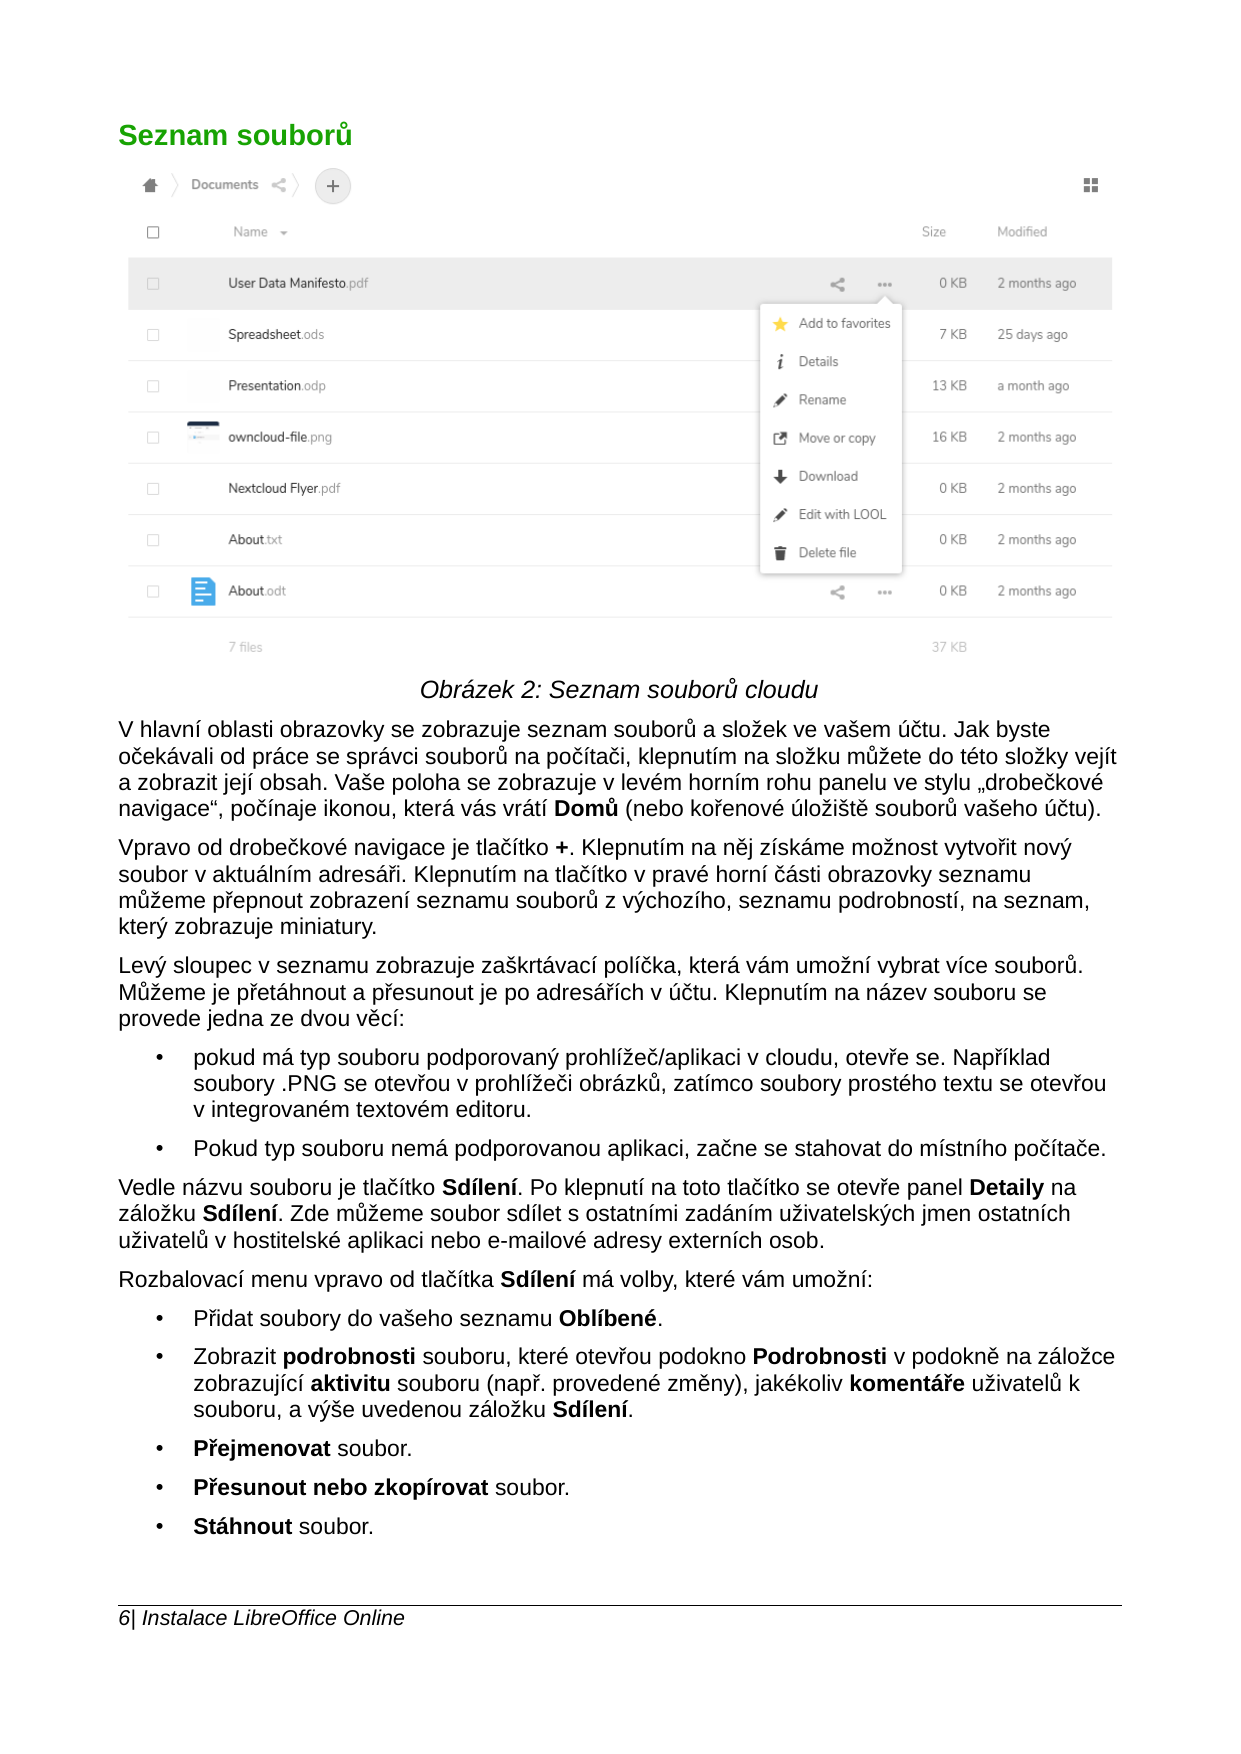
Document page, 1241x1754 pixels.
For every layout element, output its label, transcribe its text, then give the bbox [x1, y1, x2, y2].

list Stáhnout soubor. [156, 1513, 1122, 1539]
subtitle Seznam souborů [118, 118, 1122, 152]
text Levý sloupec v seznamu zobrazuje zaškrtávací políčka, která vám umožní vybrat více souborů. Můžeme je přetáhnout a přesunout je po adresářích v účtu. Klepnutím na název souboru se provede jedna ze dvou věcí: [118, 952, 1122, 1031]
list Pokud typ souboru nemá podporovanou aplikaci, začne se stahovat do místního počítače. [156, 1135, 1122, 1162]
text Rozbalovací menu vpravo od tlačítka Sdílení má volby, které vám umožní: [118, 1266, 1122, 1292]
text Vedle názvu souboru je tlačítko Sdílení. Po klepnutí na toto tlačítko se otevře panel Detaily na záložku Sdílení. Zde můžeme soubor sdílet s ostatními zadáním uživatelských jmen ostatních uživatelů v hostitelské aplikaci nebo e-mailové adresy externích osob. [118, 1174, 1122, 1253]
list Přejmenovat soubor. [156, 1435, 1122, 1461]
list Zobrazit podrobnosti souboru, které otevřou podokno Podrobnosti v podokně na záložce zobrazující aktivitu souboru (např. provedené změny), jakékoliv komentáře uživatelů k souboru, a výše uvedenou záložku Sdílení. [156, 1343, 1122, 1422]
text Obrázek 2: Seznam souborů cloudu [118, 164, 1122, 704]
list Přesunout nebo zkopírovat soubor. [156, 1474, 1122, 1500]
list pokud má typ souboru podporovaný prohlížeč/aplikaci v cloudu, otevře se. Například soubory .PNG se otevřou v prohlížeči obrázků, zatímco soubory prostého textu se otevřou v integrovaném textovém editoru. [156, 1044, 1122, 1123]
list Přidat soubory do vašeho seznamu Oblíbené. [156, 1304, 1122, 1331]
picture [128, 163, 1113, 676]
text Vpravo od drobečkové navigace je tlačítko +. Klepnutím na něj získáme možnost vytvořit nový soubor v aktuálním adresáři. Klepnutím na tlačítko v pravé horní části obrazovky seznamu můžeme přepnout zobrazení seznamu souborů z výchozího, seznamu podrobností, na seznam, který zobrazuje miniatury. [118, 834, 1122, 939]
text V hlavní oblasti obrazovky se zobrazuje seznam souborů a složek ve vašem účtu. Jak byste očekávali od práce se správci souborů na počítači, klepnutím na složku můžete do této složky vejít a zobrazit její obsah. Vaše poloha se zobrazuje v levém horním rohu panelu ve stylu „drobečkové navigace“, počínaje ikonou, která vás vrátí Domů (nebo kořenové úložiště souborů vašeho účtu). [118, 716, 1122, 822]
